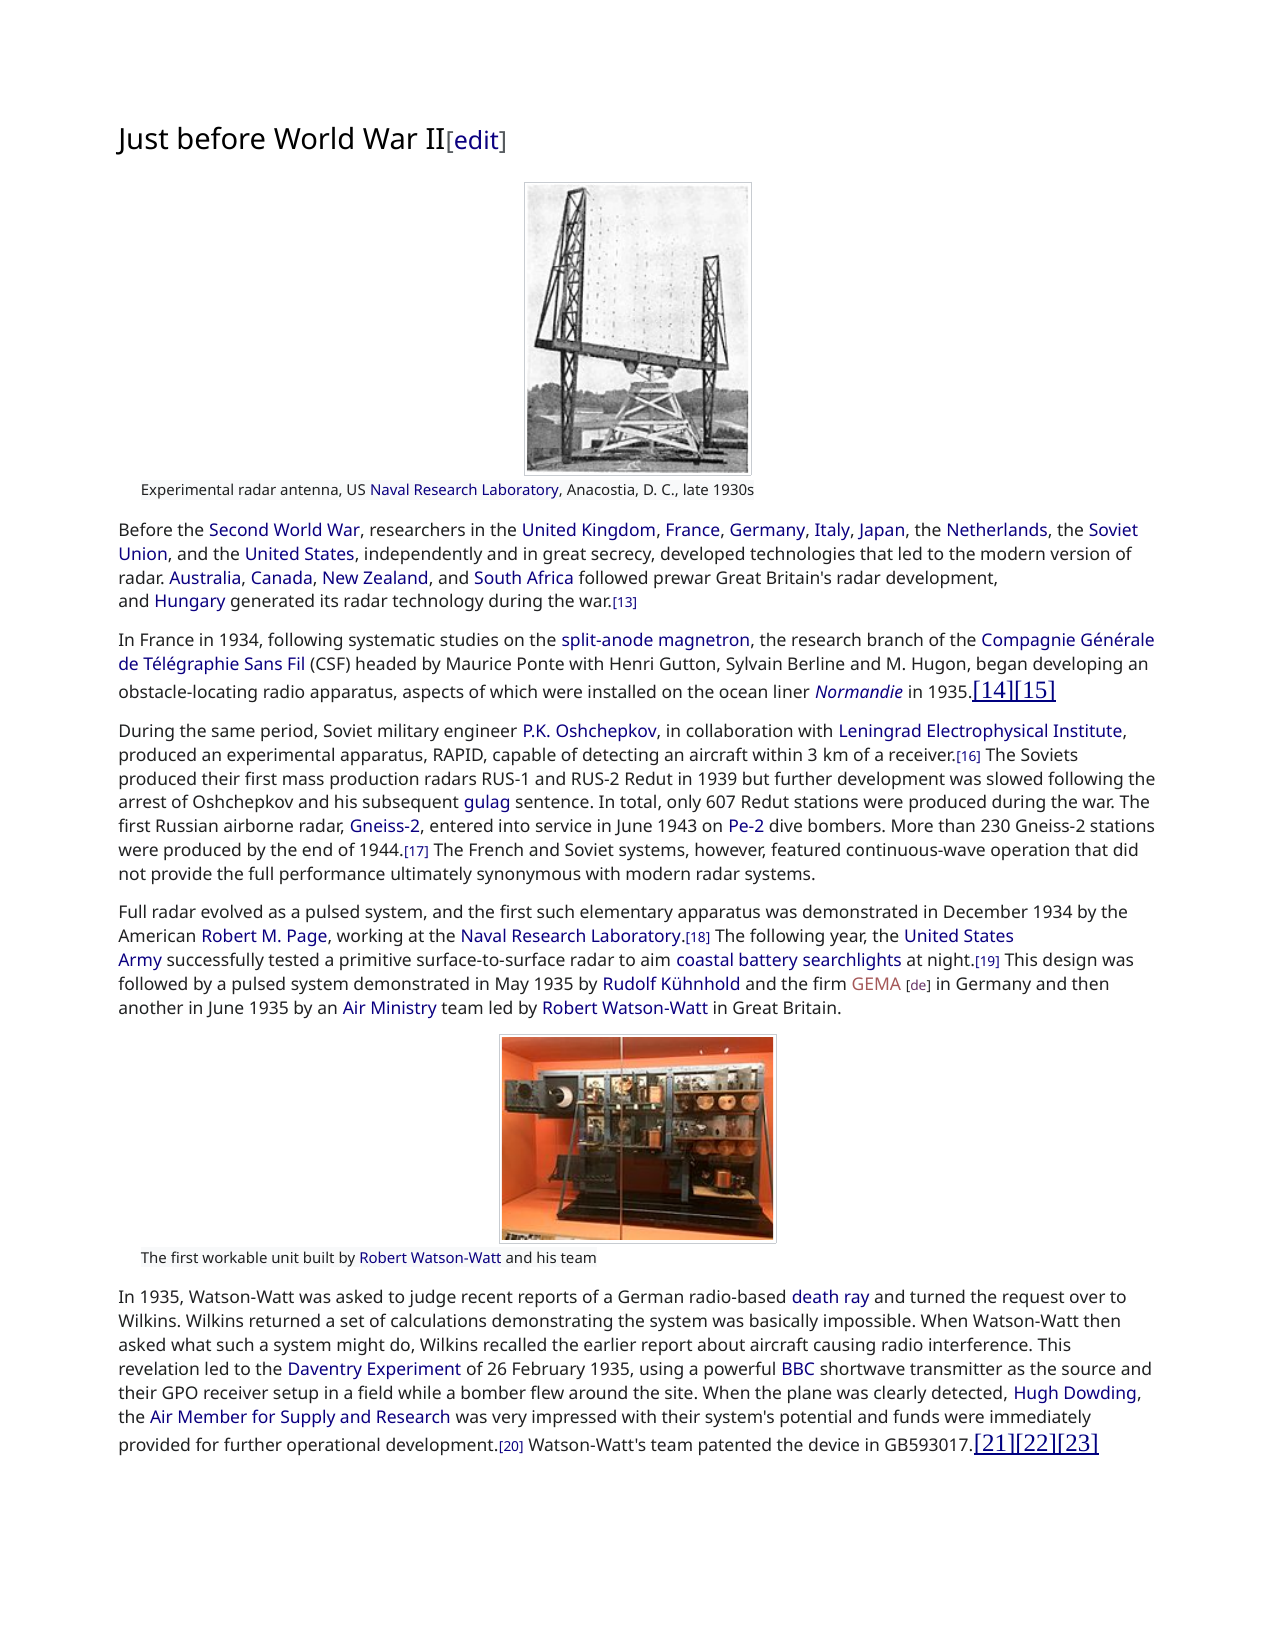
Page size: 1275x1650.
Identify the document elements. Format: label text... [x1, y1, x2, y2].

text Experimental radar antenna, US Naval Research Laboratory, Anacostia, D. C., late 1930s [122, 479, 1157, 500]
text In France in 1934, following systematic studies on the split-anode magnetron, the research branch of the Compagnie Générale de Télégraphie Sans Fil (CSF) headed by Maurice Ponte with Henri Gutton, Sylvain Berline and M. Hugon, began developing an obstacle-locating radio apparatus, aspects of which were installed on the ocean liner Normandie in 1935.[14][15] [118, 628, 1157, 704]
text The first workable unit built by Robert Watson-Watt and his team [122, 1247, 1157, 1267]
text During the same period, Soviet military engineer P.K. Oshchepkov, in collaboration with Leningrad Electrophysical Institute, produced an experimental apparatus, RAPID, capable of detecting an aircraft within 3 km of a receiver.[16] The Soviets produced their first mass production radars RUS-1 and RUS-2 Redut in 1939 but further development was slowed following the arrest of Oshchepkov and his subsequent gulag sentence. In total, only 607 Redut stations were produced during the war. The first Russian airborne radar, Gneiss-2, entered into service in June 1943 on Pe-2 dive bombers. More than 230 Gneiss-2 stations were produced by the end of 1944.[17] The French and Soviet systems, however, featured continuous-wave operation that did not provide the full performance ultimately synonymous with modern radar systems. [118, 719, 1157, 886]
picture [526, 184, 749, 473]
text Before the Second World War, researchers in the United Kingdom, France, Germany, Italy, Japan, the Netherlands, the Soviet Union, and the United States, independently and in great secrecy, developed technologies that led to the modern version of radar. Australia, Canada, New Zealand, and South Africa followed prewar Great Britain's radar development, and Hungary generated its radar technology during the war.[13] [118, 518, 1157, 613]
text Full radar evolved as a pulsed system, and the first such elementary apparatus was demonstrated in December 1934 by the American Robert M. Page, working at the Naval Research Laboratory.[18] The following year, the United States Army successfully tested a primitive surface-to-surface radar to aim coastal battery searchlights at night.[19] This design was followed by a pulsed system demonstrated in May 1935 by Rudolf Kühnhold and the firm GEMA [de] in Germany and then another in June 1935 by an Air Ministry team led by Robert Watson-Watt in Great Britain. [118, 900, 1157, 1019]
text In 1935, Watson-Watt was asked to judge recent reports of a German radio-based death ray and turned the request over to Wilkins. Wilkins returned a set of calculations demonstrating the system was basically impossible. When Watson-Watt then asked what such a system might do, Wilkins recalled the earlier report about aircraft causing radio interference. This revelation led to the Daventry Experiment of 26 February 1935, using a powerful BBC shortwave transmitter as the source and their GPO receiver setup in a field while a bomber flew around the site. When the plane was clearly detected, Hugh Dowding, the Air Member for Supply and Research was very impressed with their system's potential and funds were immediately provided for further operational development.[20] Watson-Watt's team patented the device in GB593017.[21][22][23] [118, 1285, 1157, 1457]
subtitle Just before World War II[edit] [118, 118, 1157, 158]
picture [501, 1037, 774, 1240]
